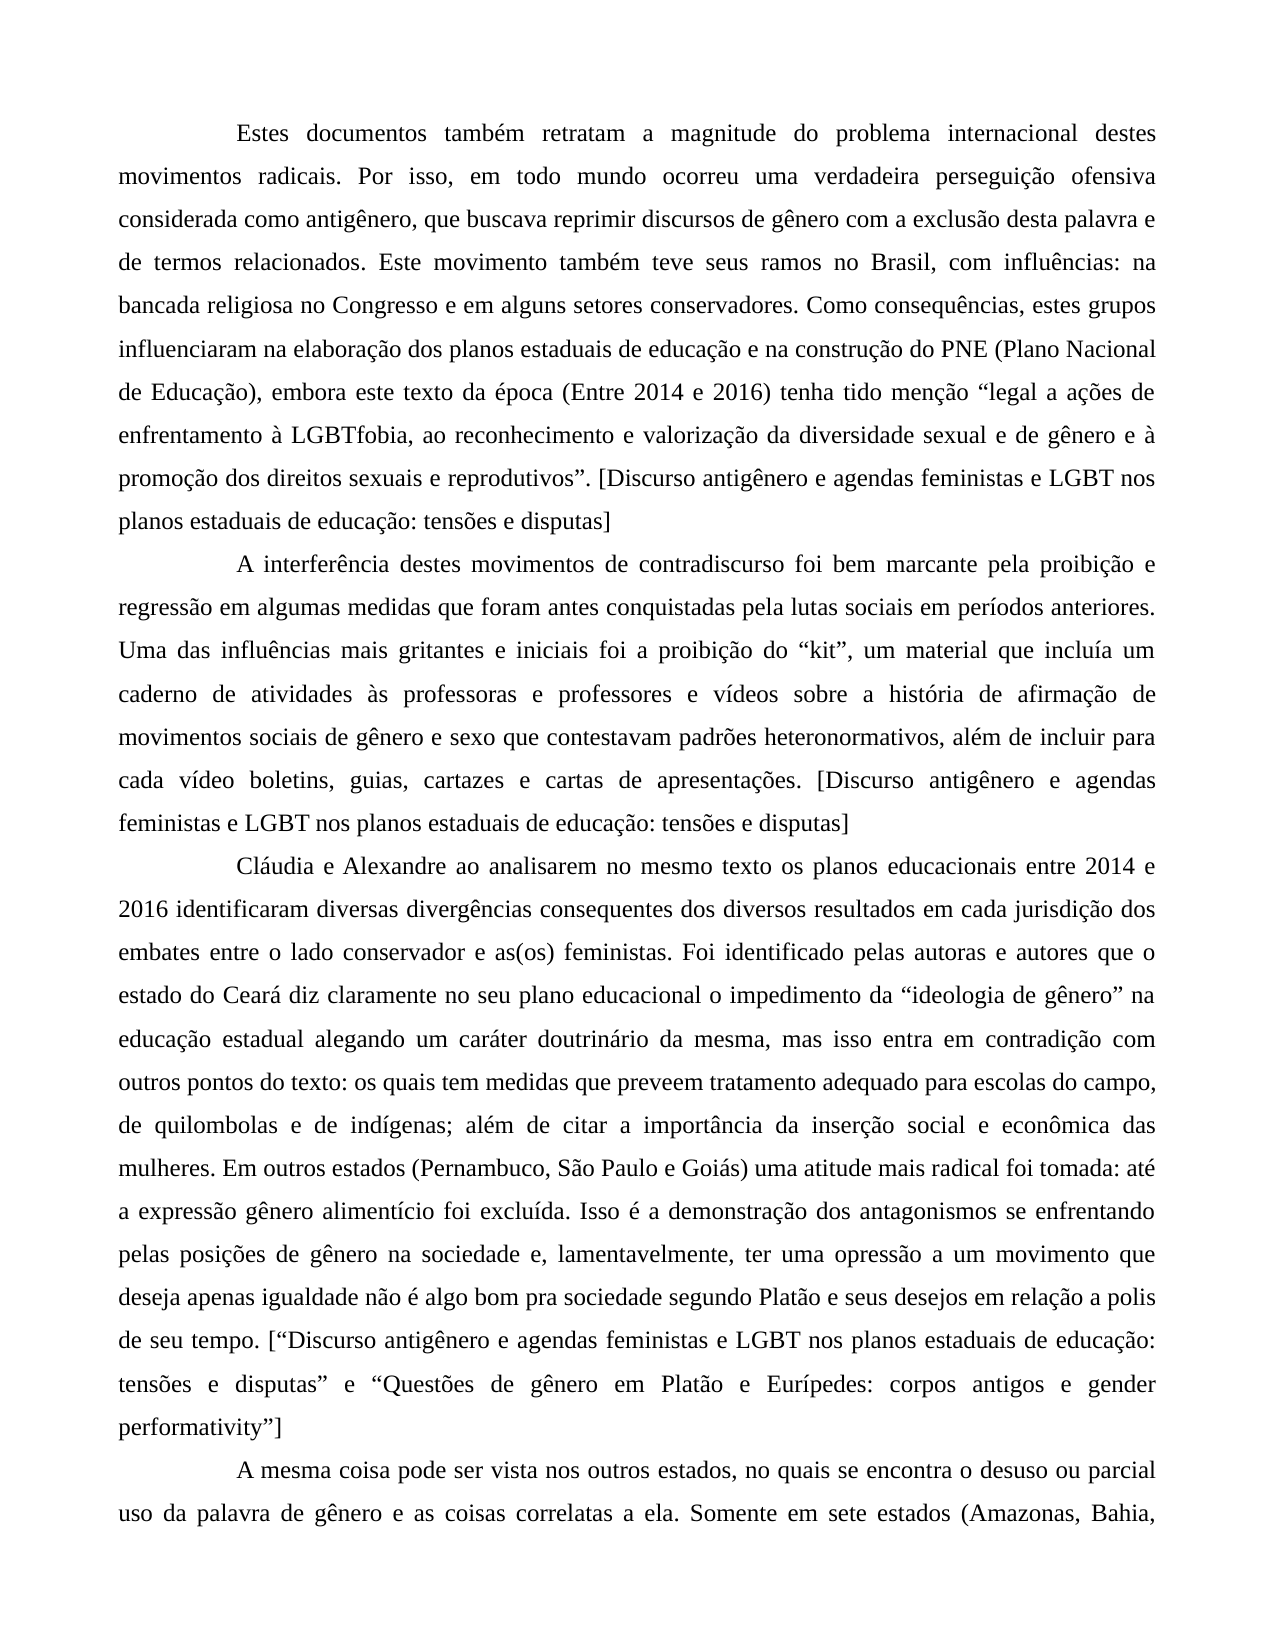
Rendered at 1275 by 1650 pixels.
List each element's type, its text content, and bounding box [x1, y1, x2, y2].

text A interferência destes movimentos de contradiscurso foi bem marcante pela proibição e regressão em algumas medidas que foram antes conquistadas pela lutas sociais em períodos anteriores. Uma das influências mais gritantes e iniciais foi a proibição do “kit”, um material que incluía um caderno de atividades às professoras e professores e vídeos sobre a história de afirmação de movimentos sociais de gênero e sexo que contestavam padrões heteronormativos, além de incluir para cada vídeo boletins, guias, cartazes e cartas de apresentações. [Discurso antigênero e agendas feministas e LGBT nos planos estaduais de educação: tensões e disputas] [118, 549, 1157, 837]
text Estes documentos também retratam a magnitude do problema internacional destes movimentos radicais. Por isso, em todo mundo ocorreu uma verdadeira perseguição ofensiva considerada como antigênero, que buscava reprimir discursos de gênero com a exclusão desta palavra e de termos relacionados. Este movimento também teve seus ramos no Brasil, com influências: na bancada religiosa no Congresso e em alguns setores conservadores. Como consequências, estes grupos influenciaram na elaboração dos planos estaduais de educação e na construção do PNE (Plano Nacional de Educação), embora este texto da época (Entre 2014 e 2016) tenha tido menção “legal a ações de enfrentamento à LGBTfobia, ao reconhecimento e valorização da diversidade sexual e de gênero e à promoção dos direitos sexuais e reprodutivos”. [Discurso antigênero e agendas feministas e LGBT nos planos estaduais de educação: tensões e disputas] [118, 118, 1157, 535]
text Cláudia e Alexandre ao analisarem no mesmo texto os planos educacionais entre 2014 e 2016 identificaram diversas divergências consequentes dos diversos resultados em cada jurisdição dos embates entre o lado conservador e as(os) feministas. Foi identificado pelas autoras e autores que o estado do Ceará diz claramente no seu plano educacional o impedimento da “ideologia de gênero” na educação estadual alegando um caráter doutrinário da mesma, mas isso entra em contradição com outros pontos do texto: os quais tem medidas que preveem tratamento adequado para escolas do campo, de quilombolas e de indígenas; além de citar a importância da inserção social e econômica das mulheres. Em outros estados (Pernambuco, São Paulo e Goiás) uma atitude mais radical foi tomada: até a expressão gênero alimentício foi excluída. Isso é a demonstração dos antagonismos se enfrentando pelas posições de gênero na sociedade e, lamentavelmente, ter uma opressão a um movimento que deseja apenas igualdade não é algo bom pra sociedade segundo Platão e seus desejos em relação a polis de seu tempo. [“Discurso antigênero e agendas feministas e LGBT nos planos estaduais de educação: tensões e disputas” e “Questões de gênero em Platão e Eurípedes: corpos antigos e gender performativity”] [118, 851, 1157, 1441]
text A mesma coisa pode ser vista nos outros estados, no quais se encontra o desuso ou parcial uso da palavra de gênero e as coisas correlatas a ela. Somente em sete estados (Amazonas, Bahia, [118, 1455, 1157, 1527]
